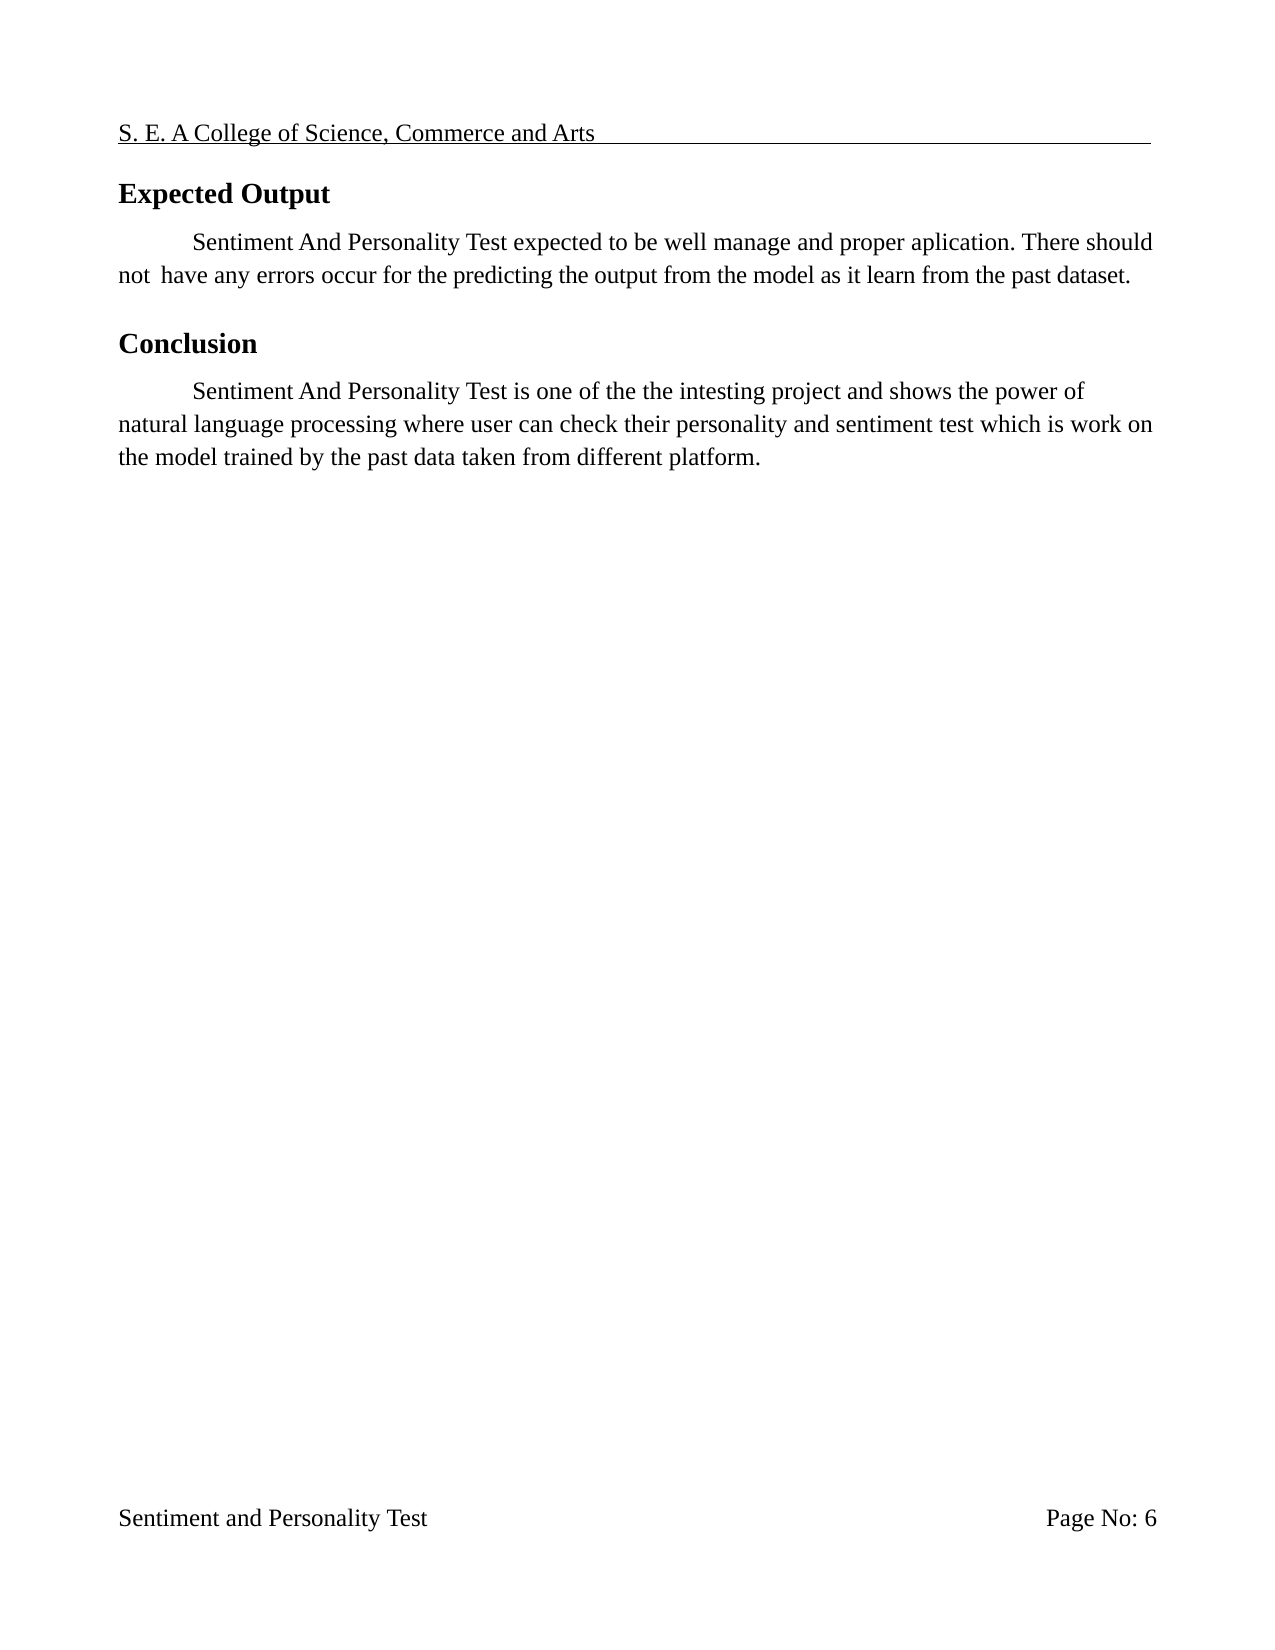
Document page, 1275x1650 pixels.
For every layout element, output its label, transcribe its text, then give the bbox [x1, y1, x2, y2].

text Conclusion [118, 326, 1157, 359]
text Sentiment And Personality Test is one of the the intesting project and shows the power of natural language processing where user can check their personality and sentiment test which is work on the model trained by the past data taken from different platform. [118, 376, 1157, 471]
text Sentiment And Personality Test expected to be well manage and proper aplication. There should not have any errors occur for the predicting the output from the model as it learn from the past dataset. [118, 227, 1157, 288]
text Expected Output [118, 176, 1157, 210]
